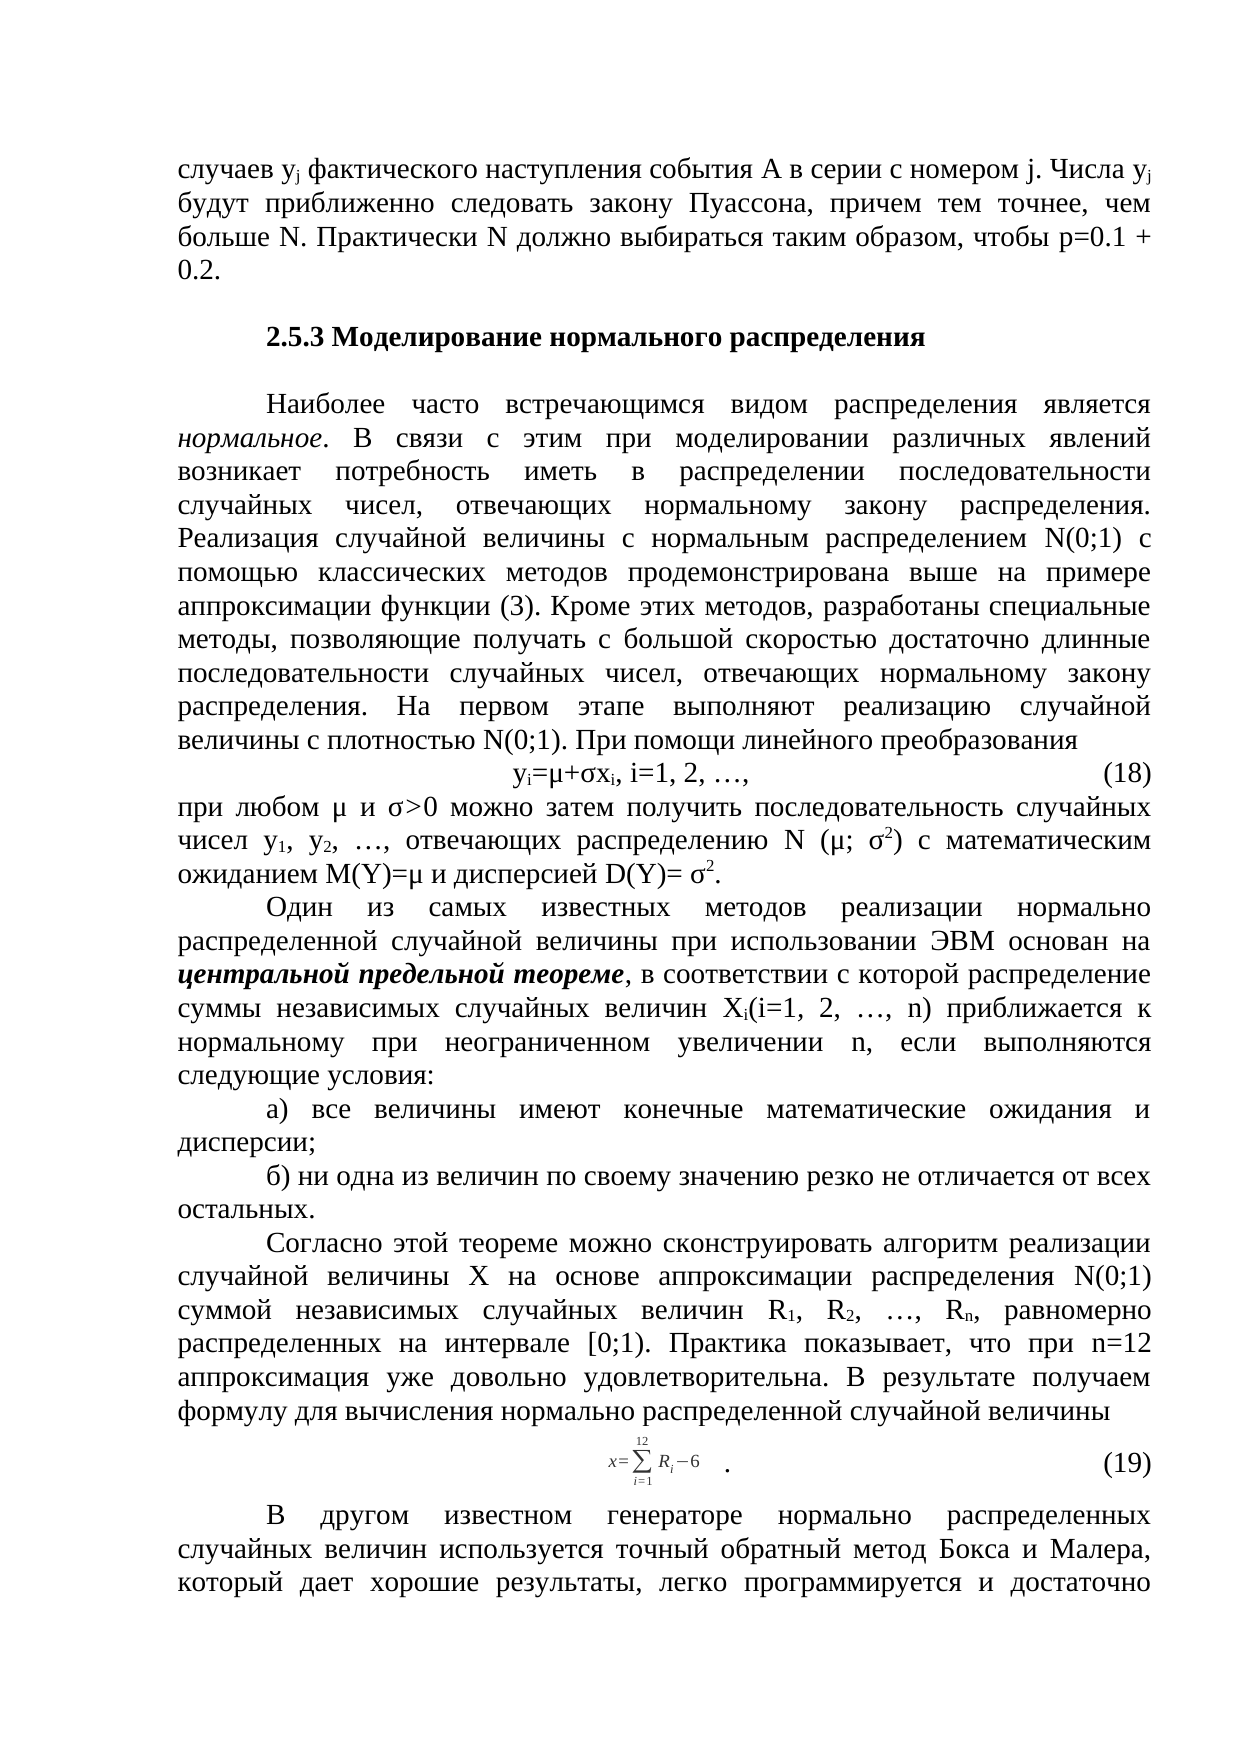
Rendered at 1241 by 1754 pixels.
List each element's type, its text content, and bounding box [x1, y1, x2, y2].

text Согласно этой теореме можно сконструировать алгоритм реализации случайной величины X на основе аппроксимации распределения N(0;1) суммой независимых случайных величин R1, R2, …, Rn, равномерно распределенных на интервале [0;1). Практика показывает, что при n=12 аппроксимация уже довольно удовлетворительна. В результате получаем формулу для вычисления нормально распределенной случайной величины [177, 1225, 1152, 1426]
text Один из самых известных методов реализации нормально распределенной случайной величины при использовании ЭВМ основан на центральной предельной теореме, в соответствии с которой распределение суммы независимых случайных величин Xi(i=1, 2, …, n) приближается к нормальному при неограниченном увеличении n, если выполняются следующие условия: [177, 889, 1152, 1091]
text . (19) [723, 1426, 1152, 1497]
text В другом известном генераторе нормально распределенных случайных величин используется точный обратный метод Бокса и Малера, который дает хорошие результаты, легко программируется и достаточно [177, 1497, 1152, 1598]
text Наиболее часто встречающимся видом распределения является нормальное. В связи с этим при моделировании различных явлений возникает потребность иметь в распределении последовательности случайных чисел, отвечающих нормальному закону распределения. Реализация случайной величины с нормальным распределением N(0;1) с помощью классических методов продемонстрирована выше на примере аппроксимации функции (3). Кроме этих методов, разработаны специальные методы, позволяющие получать с большой скоростью достаточно длинные последовательности случайных чисел, отвечающих нормальному закону распределения. На первом этапе выполняют реализацию случайной величины с плотностью N(0;1). При помощи линейного преобразования [177, 386, 1152, 755]
text при любом μ и σ>0 можно затем получить последовательность случайных чисел y1, y2, …, отвечающих распределению N (μ; σ2) с математическим ожиданием M(Y)=μ и дисперсией D(Y)= σ2. [177, 789, 1152, 889]
text 2.5.3 Моделирование нормального распределения [177, 319, 1152, 353]
text б) ни одна из величин по своему значению резко не отличается от всех остальных. [177, 1158, 1152, 1225]
text случаев yj фактического наступления события A в серии с номером j. Числа yj будут приближенно следовать закону Пуассона, причем тем точнее, чем больше N. Практически N должно выбираться таким образом, чтобы p=0.1 + 0.2. [177, 152, 1152, 286]
text [177, 1426, 586, 1497]
text yi=μ+σxi, i=1, 2, …, (18) [177, 755, 1152, 789]
text а) все величины имеют конечные математические ожидания и дисперсии; [177, 1091, 1152, 1158]
